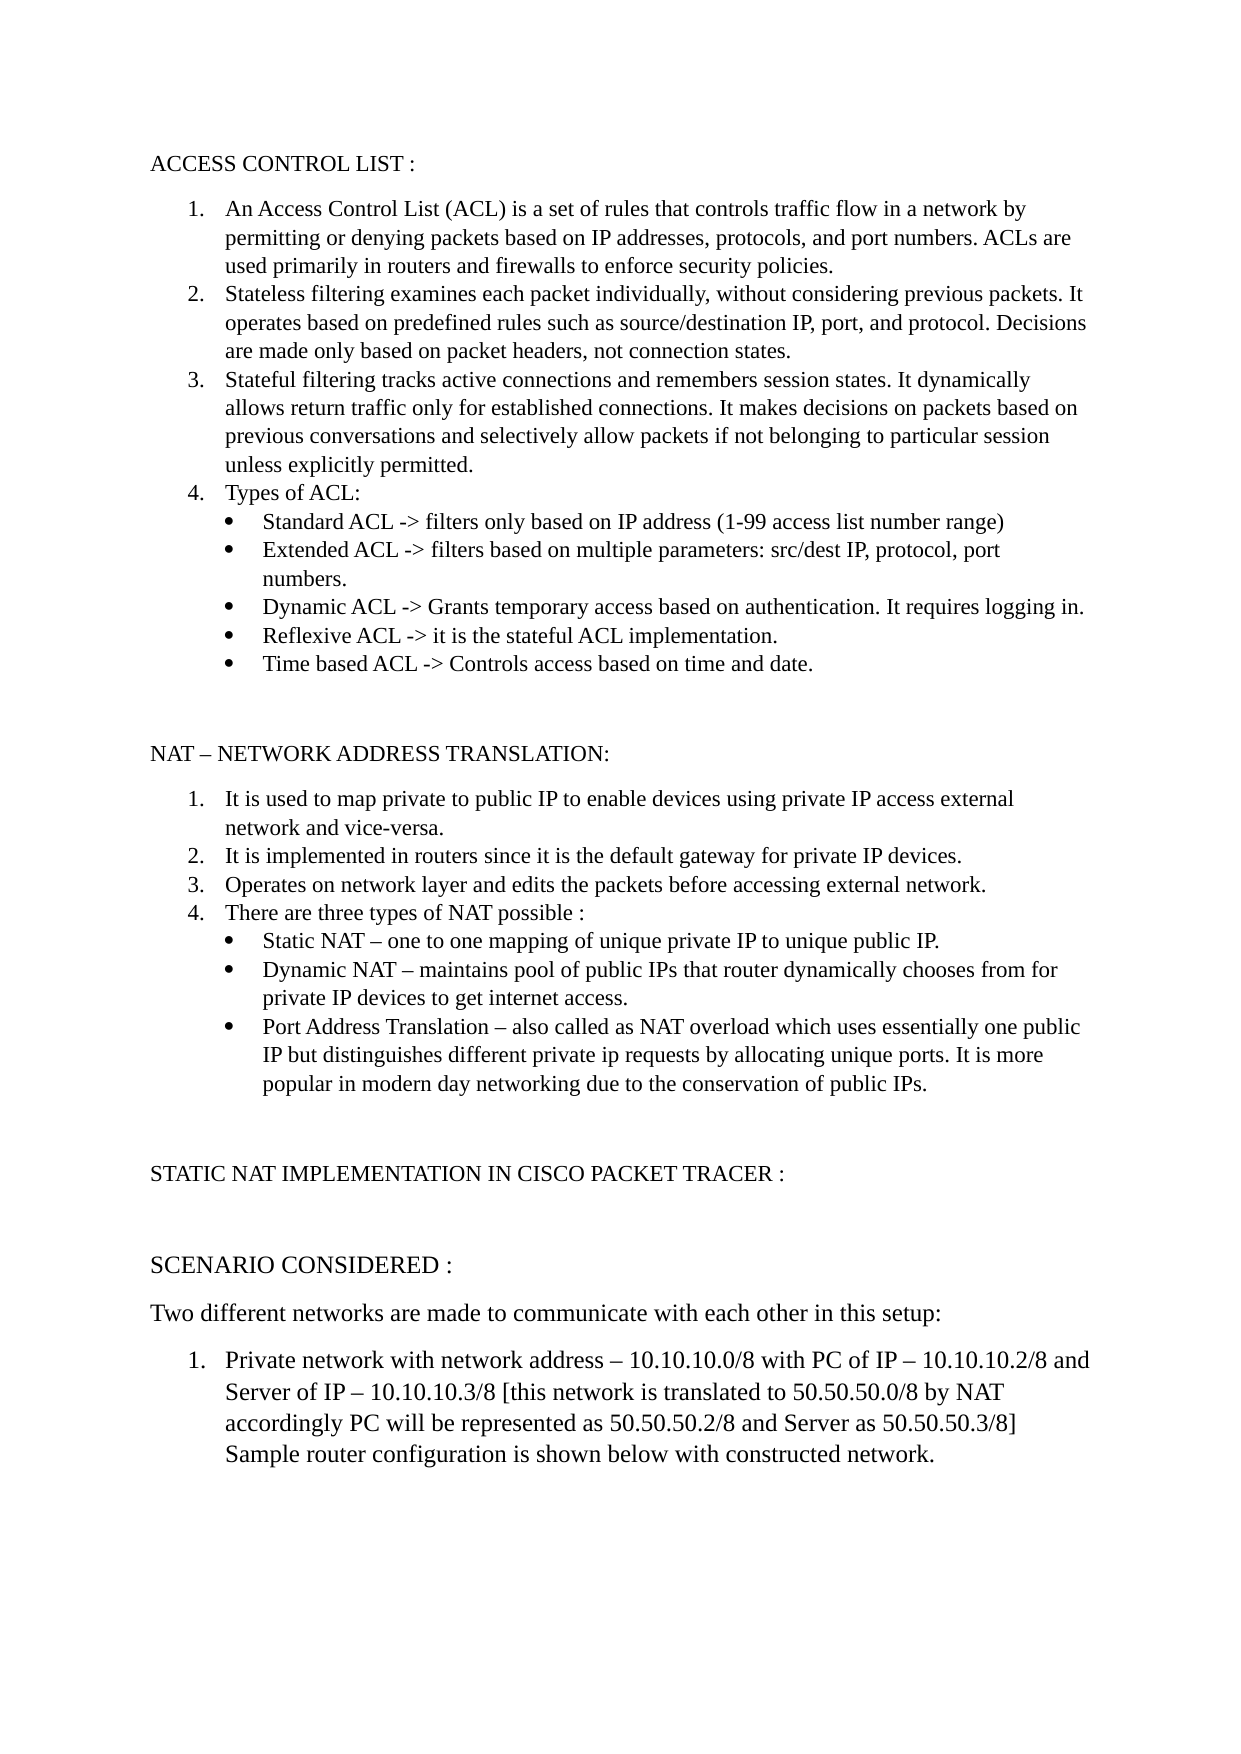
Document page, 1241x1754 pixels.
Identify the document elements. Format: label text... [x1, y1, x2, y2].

list Stateless filtering examines each packet individually, without considering previous packets. It operates based on predefined rules such as source/destination IP, port, and protocol. Decisions are made only based on packet headers, not connection states. [187, 280, 1090, 364]
text Two different networks are made to communicate with each other in this setup: [150, 1298, 1090, 1327]
list Dynamic NAT – maintains pool of public IPs that router dynamically chooses from for private IP devices to get internet access. [225, 956, 1090, 1011]
list Time based ACL -> Controls access based on time and date. [225, 650, 1090, 676]
list Standard ACL -> filters only based on IP address (1-99 access list number range) [225, 508, 1090, 534]
list Static NAT – one to one mapping of unique private IP to unique public IP. [225, 928, 1090, 954]
list Stateful filtering tracks active connections and remembers session states. It dynamically allows return traffic only for established connections. It makes decisions on packets based on previous conversations and selectively allow packets if not belonging to particular session unless explicitly permitted. [187, 366, 1090, 477]
text SCENARIO CONSIDERED : [150, 1250, 1090, 1279]
list Extended ACL -> filters based on multiple parameters: src/dest IP, protocol, port numbers. [225, 536, 1090, 591]
list Reflexive ACL -> it is the stateful ACL implementation. [225, 622, 1090, 648]
list Operates on network layer and edits the packets before accessing external network. [187, 871, 1090, 897]
text NAT – NETWORK ADDRESS TRANSLATION: [150, 740, 1090, 767]
list It is used to map private to public IP to enable devices using private IP access external network and vice-versa. [187, 785, 1090, 840]
list Sample router configuration is shown below with constructed network. [225, 1439, 1090, 1467]
text ACCESS CONTROL LIST : [150, 150, 1090, 176]
list Types of ACL: [187, 479, 1090, 506]
list An Access Control List (ACL) is a set of rules that controls traffic flow in a network by permitting or denying packets based on IP addresses, protocols, and port numbers. ACLs are used primarily in routers and firewalls to enforce security policies. [187, 195, 1090, 278]
list Dynamic ACL -> Grants temporary access based on authentication. It requires logging in. [225, 593, 1090, 619]
list Private network with network address – 10.10.10.0/8 with PC of IP – 10.10.10.2/8 and Server of IP – 10.10.10.3/8 [this network is translated to 50.50.50.0/8 by NAT accordingly PC will be represented as 50.50.50.2/8 and Server as 50.50.50.3/8] [187, 1346, 1090, 1436]
text STATIC NAT IMPLEMENTATION IN CISCO PACKET TRACER : [150, 1160, 1090, 1186]
list It is implemented in routers since it is the default gateway for private IP devices. [187, 842, 1090, 869]
list There are three types of NAT possible : [187, 899, 1090, 926]
list Port Address Translation – also called as NAT overload which uses essentially one public IP but distinguishes different private ip requests by allocating unique ports. It is more popular in modern day networking due to the conservation of public IPs. [225, 1013, 1090, 1096]
